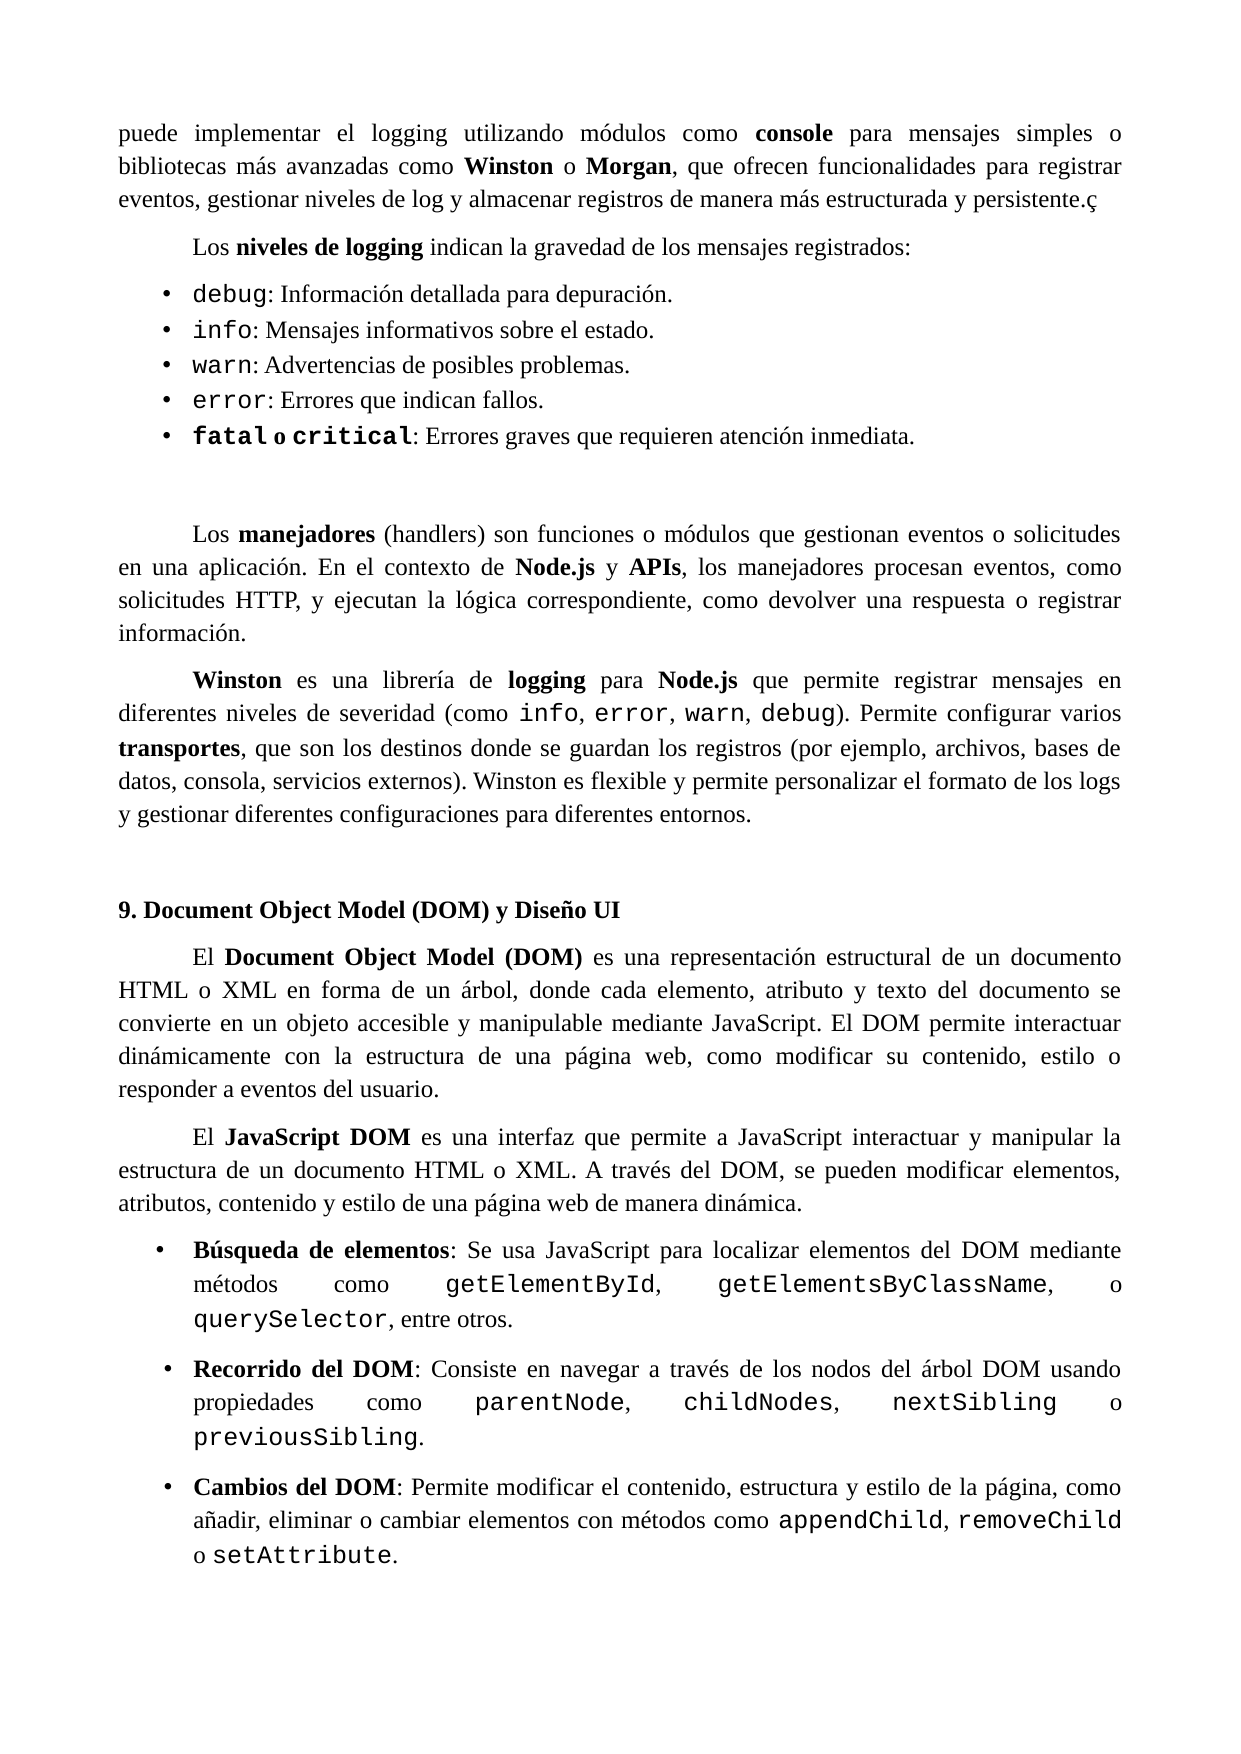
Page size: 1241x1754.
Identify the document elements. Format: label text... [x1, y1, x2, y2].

list info: Mensajes informativos sobre el estado. [162, 315, 1122, 346]
text Los manejadores (handlers) son funciones o módulos que gestionan eventos o solicitudes en una aplicación. En el contexto de Node.js y APIs, los manejadores procesan eventos, como solicitudes HTTP, y ejecutan la lógica correspondiente, como devolver una respuesta o registrar información. [118, 519, 1122, 646]
list warn: Advertencias de posibles problemas. [162, 350, 1122, 381]
text Los niveles de logging indican la gravedad de los mensajes registrados: [118, 232, 1122, 261]
text 9. Document Object Model (DOM) y Diseño UI [118, 895, 1122, 923]
text puede implementar el logging utilizando módulos como console para mensajes simples o bibliotecas más avanzadas como Winston o Morgan, que ofrecen funcionalidades para registrar eventos, gestionar niveles de log y almacenar registros de manera más estructurada y persistente.ç [118, 118, 1122, 213]
list Recorrido del DOM: Consiste en navegar a través de los nodos del árbol DOM usando propiedades como parentNode, childNodes, nextSibling o previousSibling. [164, 1354, 1122, 1453]
text Winston es una librería de logging para Node.js que permite registrar mensajes en diferentes niveles de severidad (como info, error, warn, debug). Permite configurar varios transportes, que son los destinos donde se guardan los registros (por ejemplo, archivos, bases de datos, consola, servicios externos). Winston es flexible y permite personalizar el formato de los logs y gestionar diferentes configuraciones para diferentes entornos. [118, 665, 1122, 828]
list debug: Información detallada para depuración. [162, 279, 1122, 310]
text El JavaScript DOM es una interfaz que permite a JavaScript interactuar y manipular la estructura de un documento HTML o XML. A través del DOM, se pueden modificar elementos, atributos, contenido y estilo de una página web de manera dinámica. [118, 1122, 1122, 1217]
list Búsqueda de elementos: Se usa JavaScript para localizar elementos del DOM mediante métodos como getElementById, getElementsByClassName, o querySelector, entre otros. [156, 1236, 1122, 1334]
text El Document Object Model (DOM) es una representación estructural de un documento HTML o XML en forma de un árbol, donde cada elemento, atributo y texto del documento se convierte en un objeto accesible y manipulable mediante JavaScript. El DOM permite interactuar dinámicamente con la estructura de una página web, como modificar su contenido, estilo o responder a eventos del usuario. [118, 942, 1122, 1103]
list Cambios del DOM: Permite modificar el contenido, estructura y estilo de la página, como añadir, eliminar o cambiar elementos con métodos como appendChild, removeChild o setAttribute. [164, 1472, 1122, 1571]
list error: Errores que indican fallos. [162, 386, 1122, 416]
list fatal o critical: Errores graves que requieren atención inmediata. [162, 421, 1122, 452]
